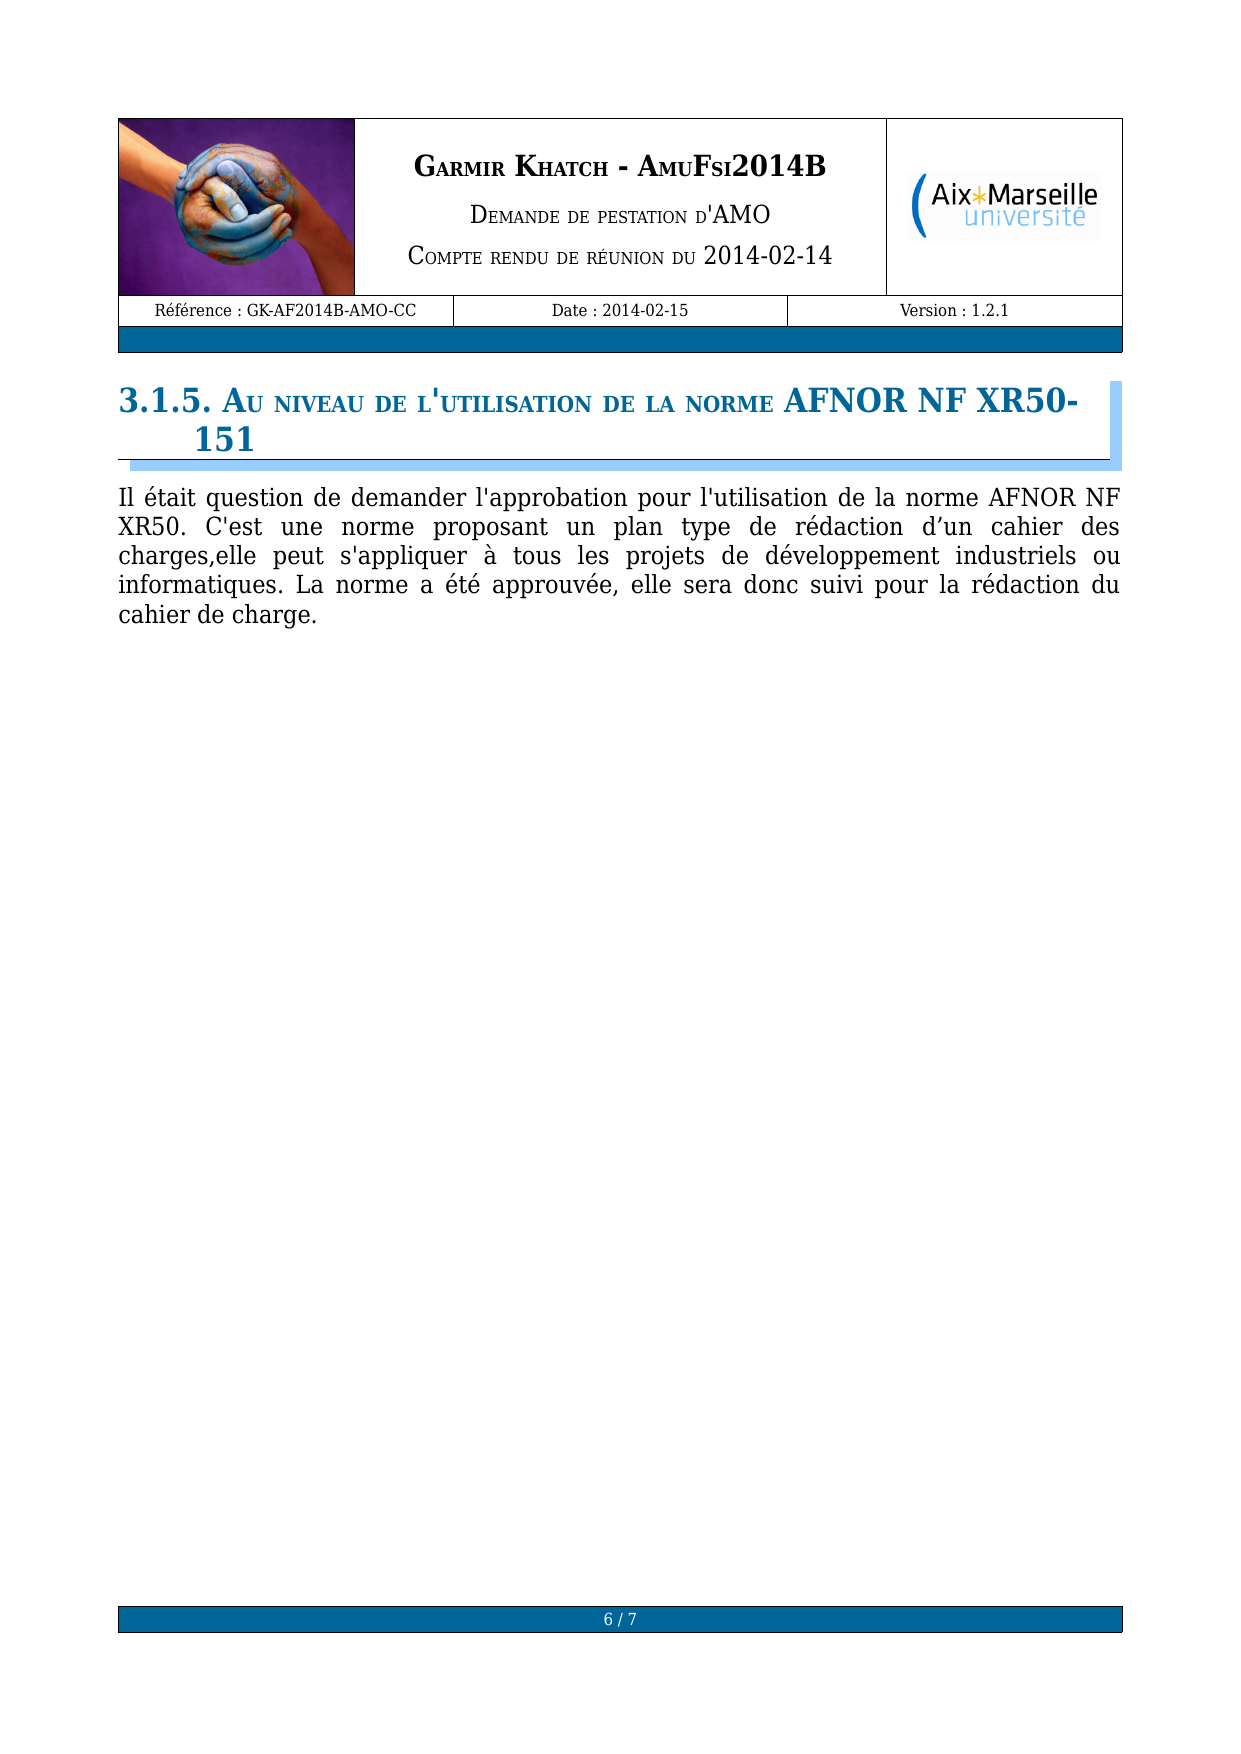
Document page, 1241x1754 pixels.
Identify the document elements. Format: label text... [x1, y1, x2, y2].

picture [119, 119, 354, 295]
text Il était question de demander l'approbation pour l'utilisation de la norme AFNOR NF XR50. C'est une norme proposant un plan type de rédaction d’un cahier des charges,elle peut s'appliquer à tous les projets de développement industriels ou informatiques. La norme a été approuvée, elle sera donc suivi pour la rédaction du cahier de charge. [118, 483, 1122, 629]
picture [887, 126, 1122, 288]
subtitle Au niveau de l'utilisation de la norme AFNOR NF XR50-151 [118, 381, 1110, 459]
